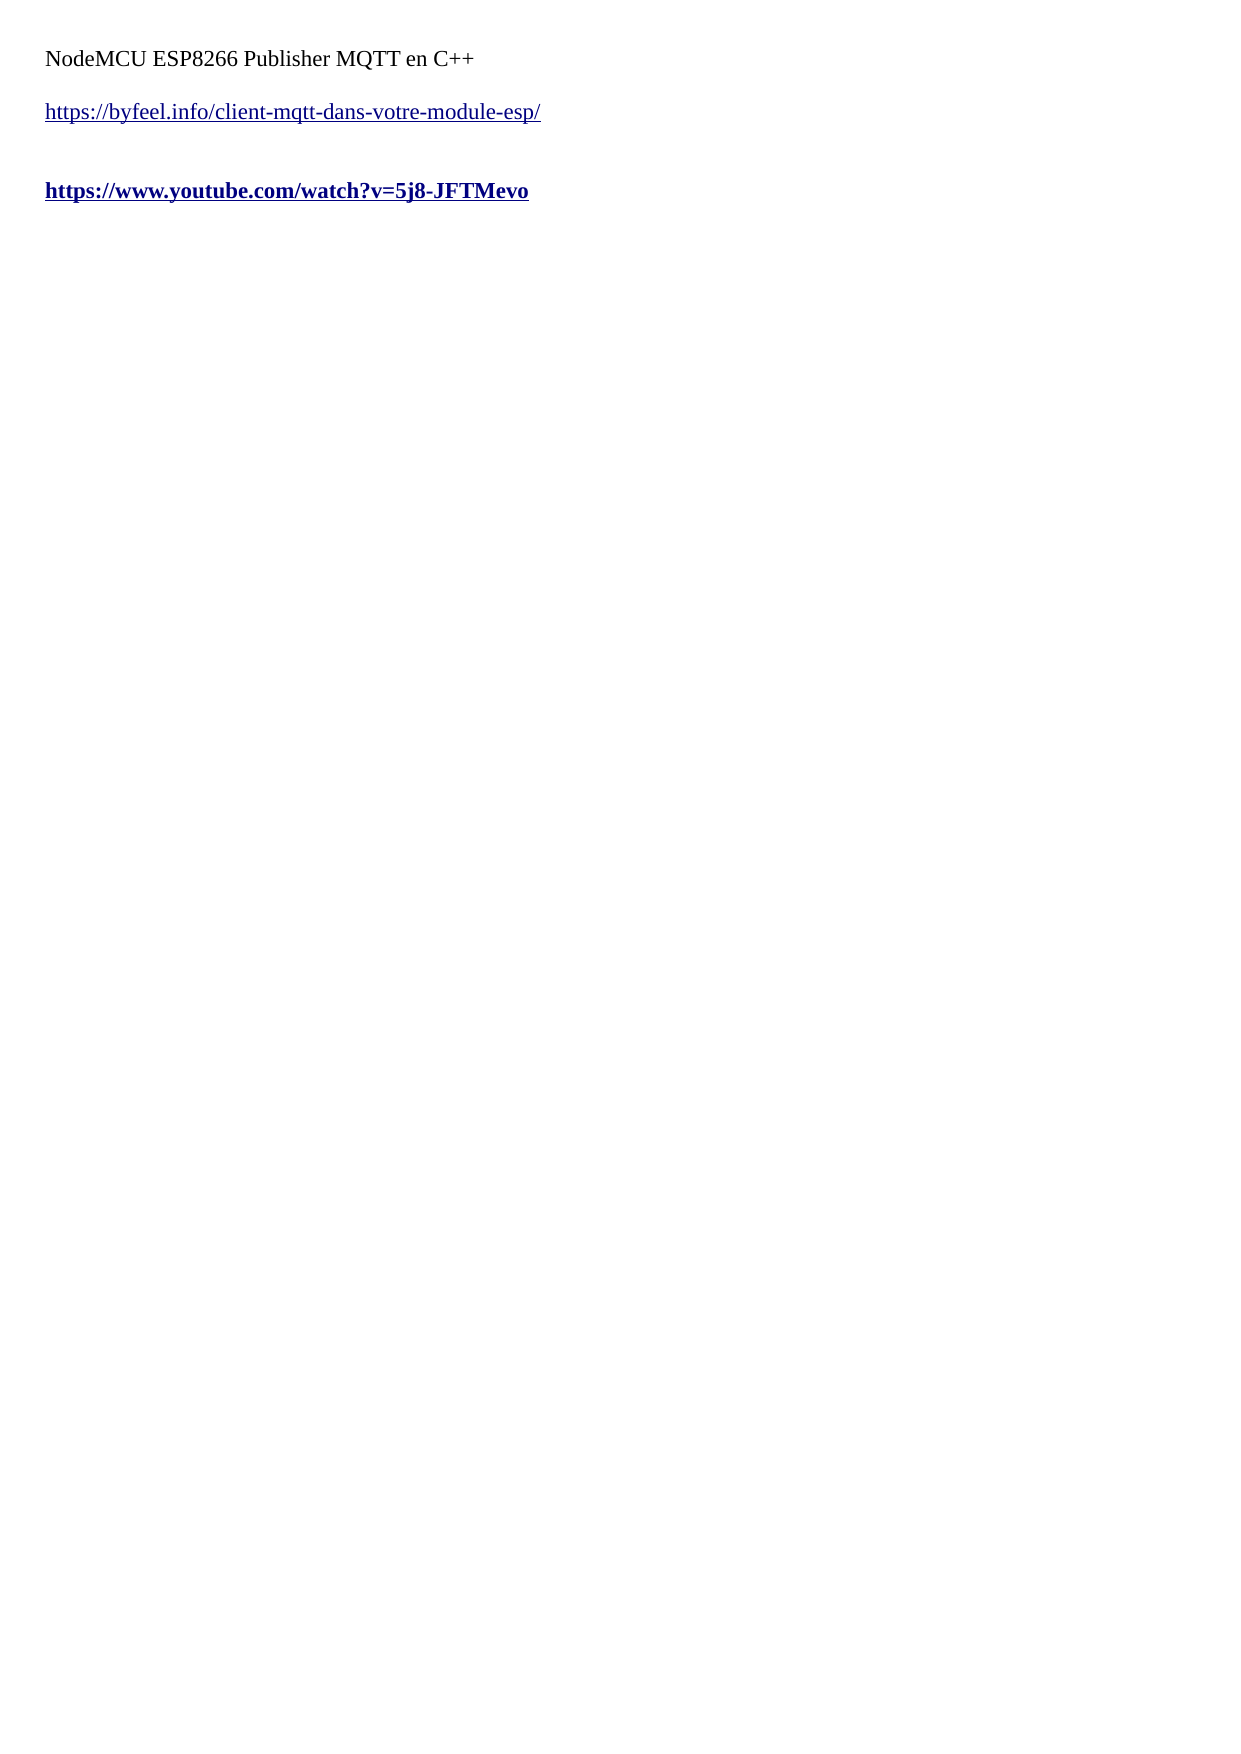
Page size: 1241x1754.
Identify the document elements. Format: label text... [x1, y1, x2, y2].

text NodeMCU ESP8266 Publisher MQTT en C++ [45, 45, 1196, 71]
text https://www.youtube.com/watch?v=5j8-JFTMevo [45, 177, 1196, 203]
text https://byfeel.info/client-mqtt-dans-votre-module-esp/ [45, 98, 1196, 124]
